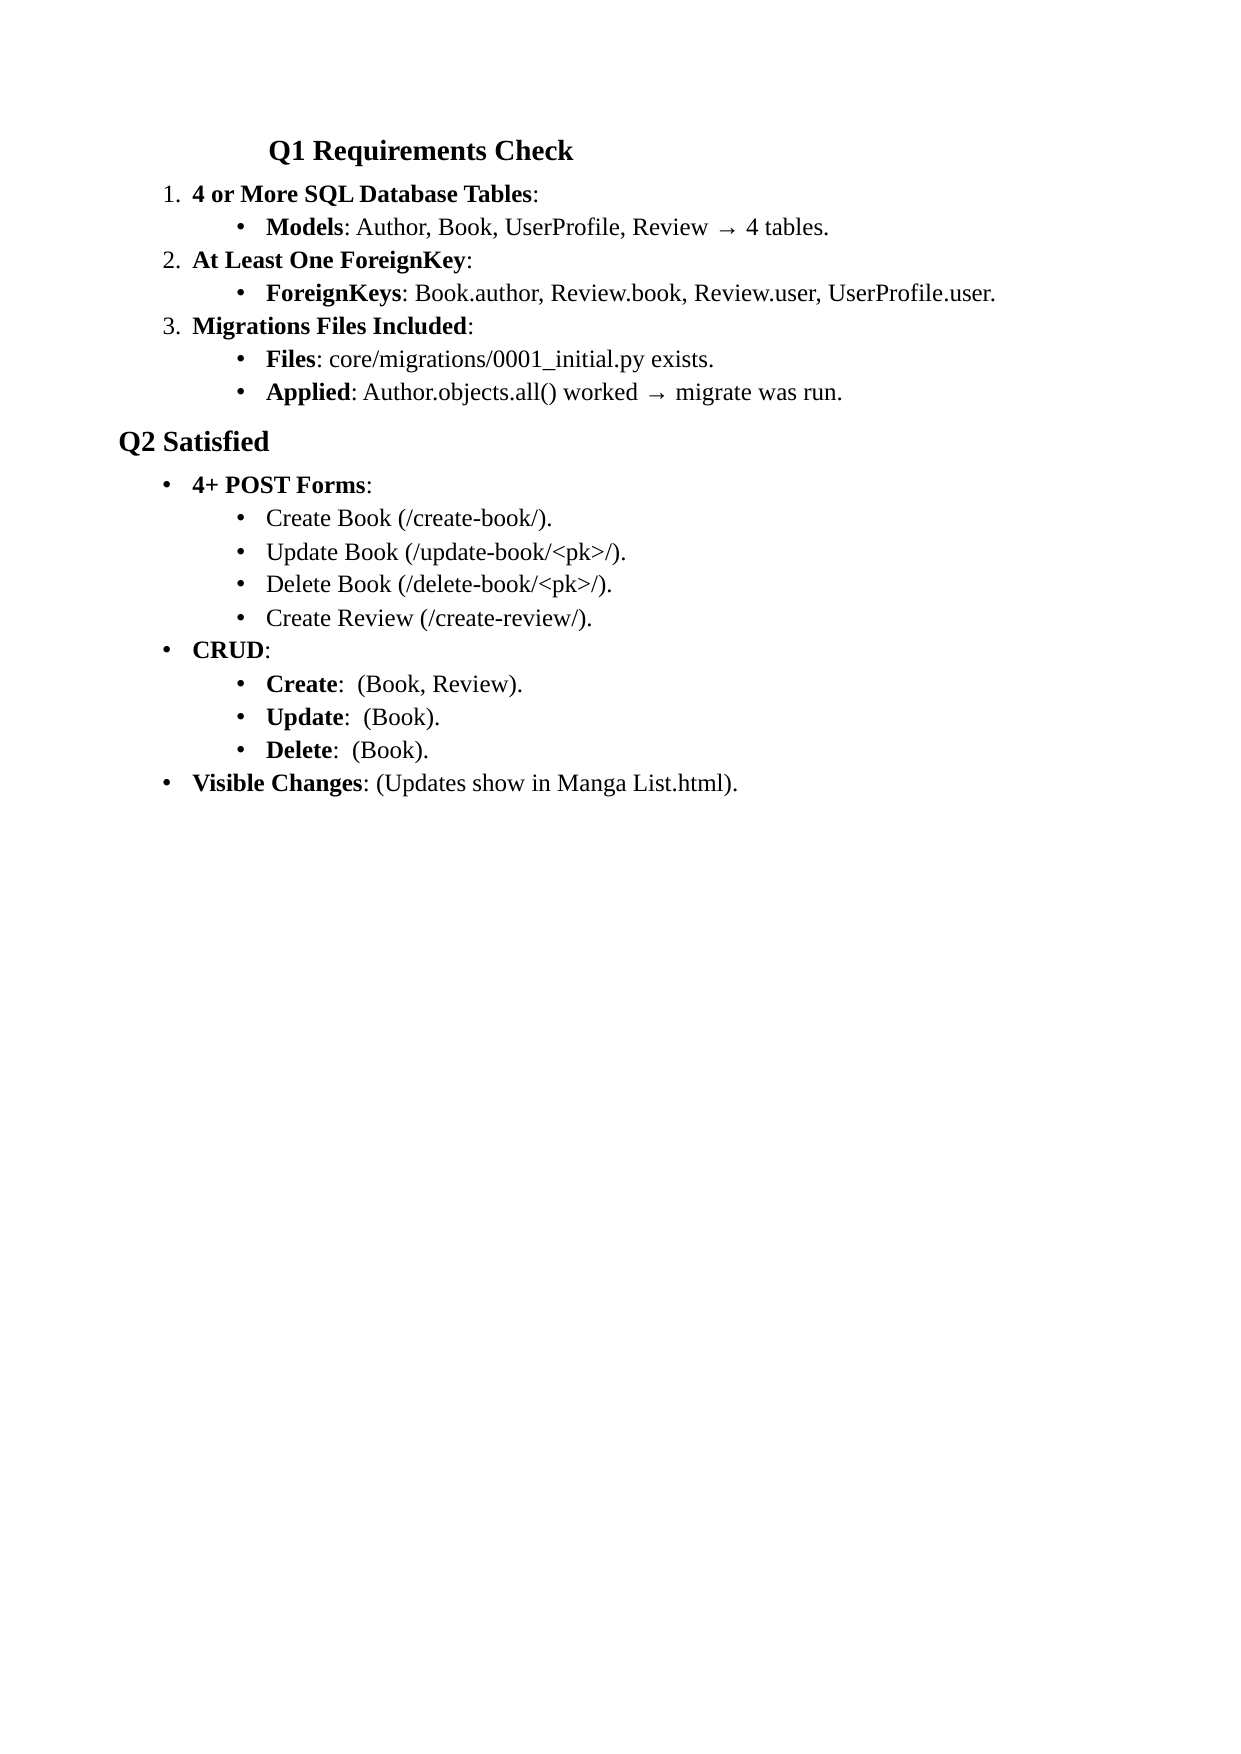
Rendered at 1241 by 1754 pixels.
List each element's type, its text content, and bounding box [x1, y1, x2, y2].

list Create Review (/create-review/). [236, 603, 1122, 631]
list Delete: (Book). [236, 735, 1122, 763]
list 4 or More SQL Database Tables: [162, 179, 1122, 207]
list Migrations Files Included: [162, 311, 1122, 339]
list Update Book (/update-book/<pk>/). [236, 537, 1122, 565]
list ForeignKeys: Book.author, Review.book, Review.user, UserProfile.user. [236, 278, 1122, 307]
list Applied: Author.objects.all() worked → migrate was run. [236, 377, 1122, 406]
list Update: (Book). [236, 702, 1122, 730]
list Create: (Book, Review). [236, 669, 1122, 697]
list Delete Book (/delete-book/<pk>/). [236, 569, 1122, 598]
list 4+ POST Forms: [162, 471, 1122, 499]
subtitle Q1 Requirements Check [231, 133, 1122, 166]
list Models: Author, Book, UserProfile, Review → 4 tables. [236, 212, 1122, 241]
list Create Book (/create-book/). [236, 503, 1122, 532]
list CRUD: [162, 636, 1122, 664]
list Visible Changes: (Updates show in Manga List.html). [162, 768, 1122, 796]
list Files: core/migrations/0001_initial.py exists. [236, 344, 1122, 373]
list At Least One ForeignKey: [162, 245, 1122, 273]
subtitle Q2 Satisfied [118, 424, 1122, 458]
